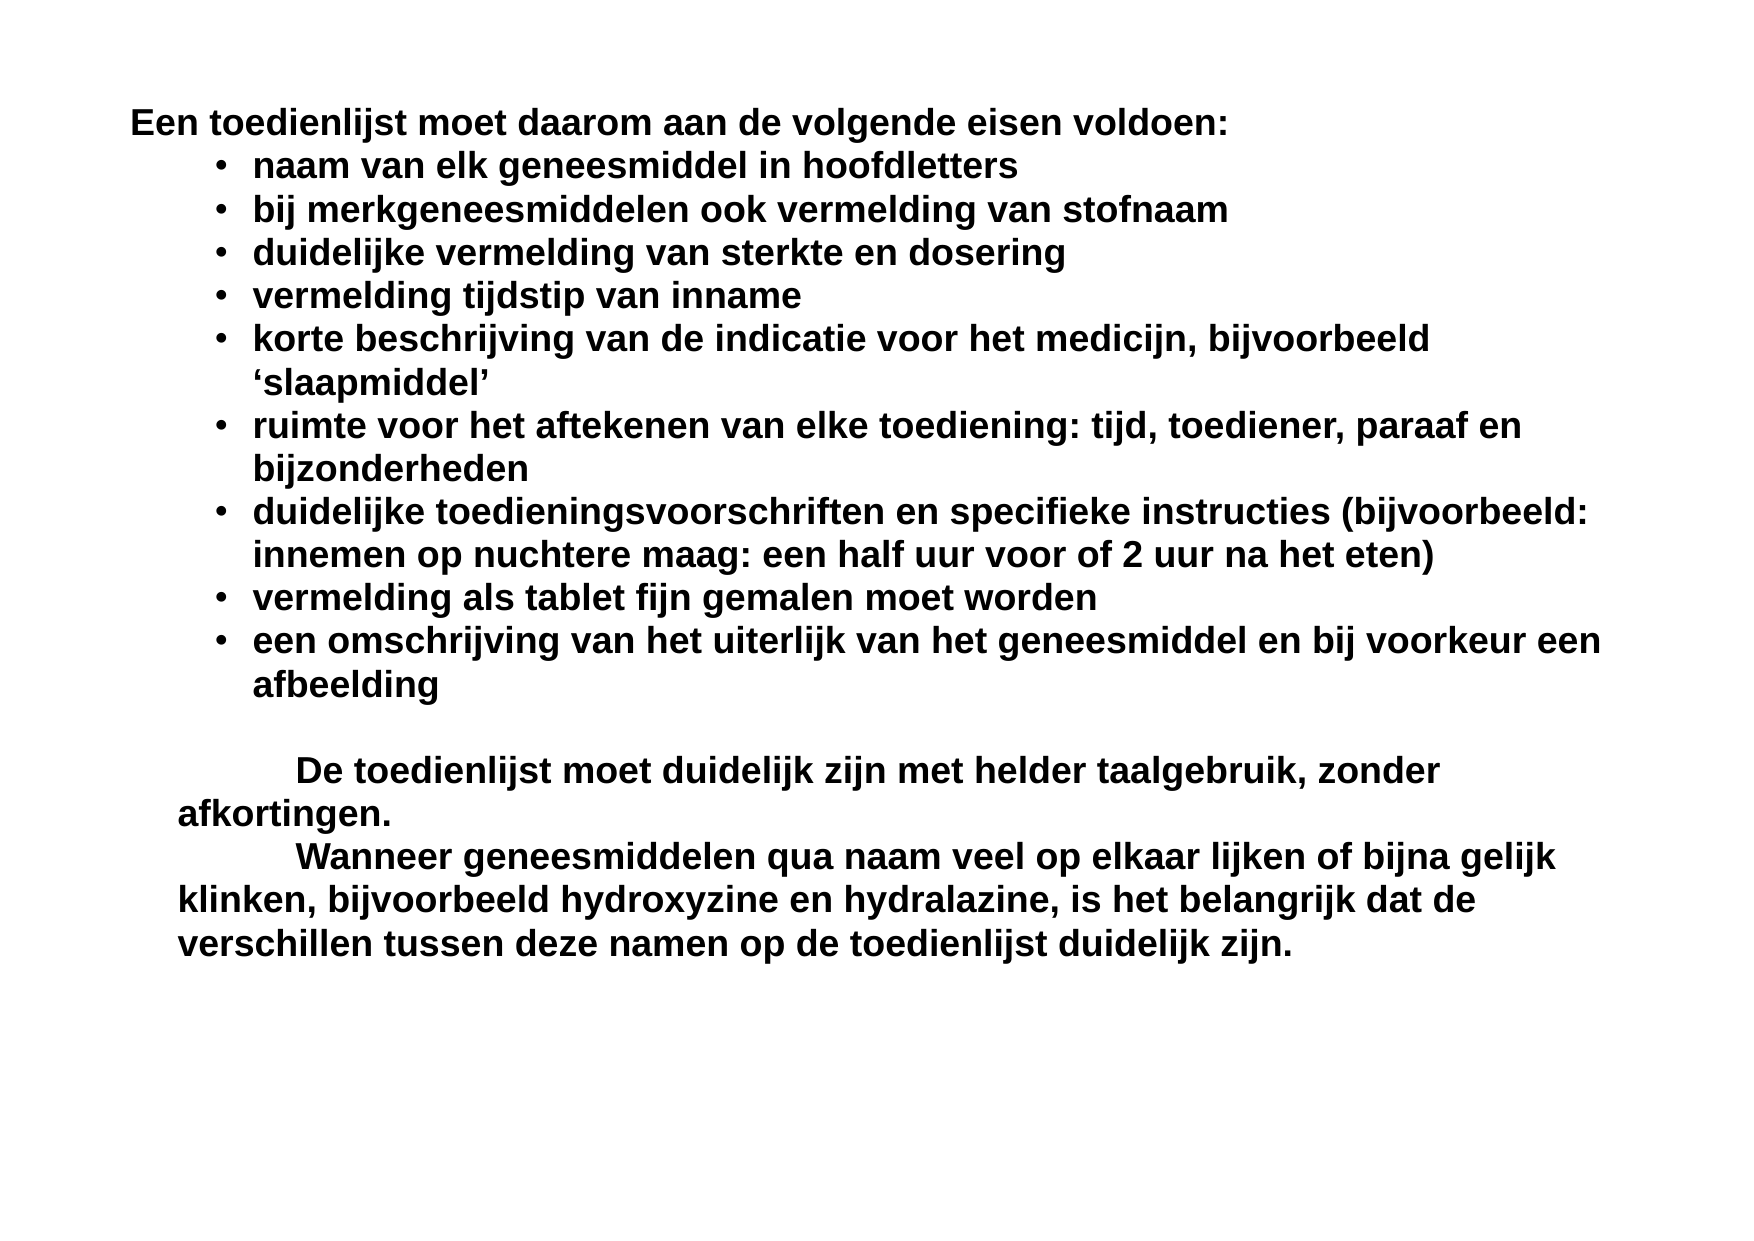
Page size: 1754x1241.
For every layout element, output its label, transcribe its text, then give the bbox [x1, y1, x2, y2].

subtitle ruimte voor het aftekenen van elke toediening: tijd, toediener, paraaf en bijzonderheden [215, 403, 1636, 489]
subtitle korte beschrijving van de indicatie voor het medicijn, bijvoorbeeld ‘slaapmiddel’ [215, 316, 1636, 403]
subtitle duidelijke vermelding van sterkte en dosering [215, 230, 1636, 273]
subtitle naam van elk geneesmiddel in hoofdletters [215, 143, 1636, 187]
subtitle een omschrijving van het uiterlijk van het geneesmiddel en bij voorkeur een afbeelding [215, 619, 1636, 705]
subtitle De toedienlijst moet duidelijk zijn met helder taalgebruik, zonder afkortingen. [177, 748, 1636, 834]
subtitle vermelding tijdstip van inname [215, 273, 1636, 316]
subtitle Een toedienlijst moet daarom aan de volgende eisen voldoen: [130, 100, 1636, 143]
subtitle duidelijke toedieningsvoorschriften en specifieke instructies (bijvoorbeeld: innemen op nuchtere maag: een half uur voor of 2 uur na het eten) [215, 489, 1636, 576]
subtitle bij merkgeneesmiddelen ook vermelding van stofnaam [215, 187, 1636, 230]
subtitle vermelding als tablet fijn gemalen moet worden [215, 576, 1636, 619]
subtitle Wanneer geneesmiddelen qua naam veel op elkaar lijken of bijna gelijk klinken, bijvoorbeeld hydroxyzine en hydralazine, is het belangrijk dat de verschillen tussen deze namen op de toedienlijst duidelijk zijn. [177, 834, 1636, 964]
